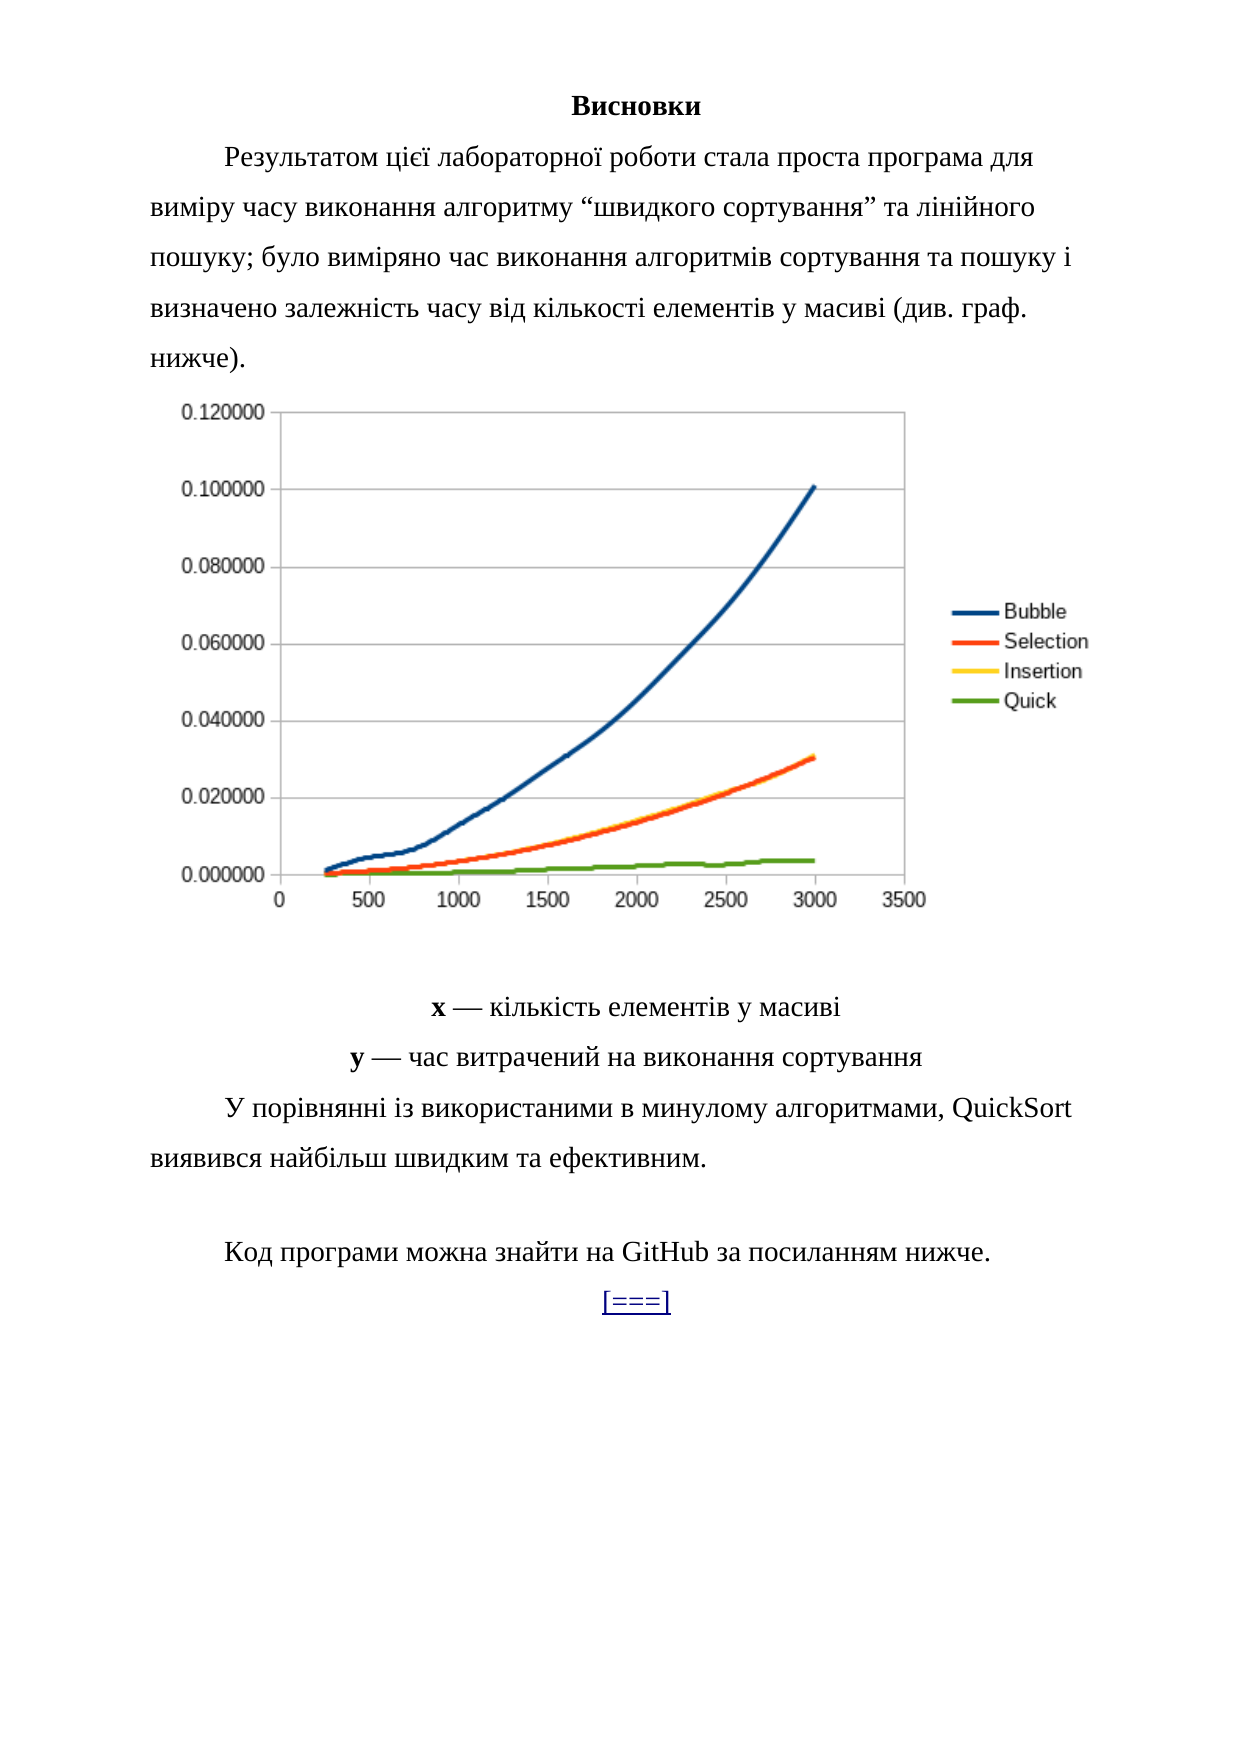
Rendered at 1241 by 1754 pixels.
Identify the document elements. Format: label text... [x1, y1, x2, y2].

text Код програми можна знайти на GitHub за посиланням нижче. [150, 1234, 1122, 1267]
text У порівнянні із використаними в минулому алгоритмами, QuickSort виявився найбільш швидким та ефективним. [150, 1090, 1122, 1174]
text [===] [150, 1284, 1122, 1317]
text Висновки [150, 88, 1122, 122]
text x — кількість елементів у масиві [150, 989, 1122, 1023]
picture [163, 390, 1109, 923]
text Результатом цієї лабораторної роботи стала проста програма для виміру часу виконання алгоритму “швидкого сортування” та лінійного пошуку; було виміряно час виконання алгоритмів сортування та пошуку і визначено залежність часу від кількості елементів у масиві (див. граф. нижче). [150, 139, 1122, 374]
text y — час витрачений на виконання сортування [150, 1039, 1122, 1073]
